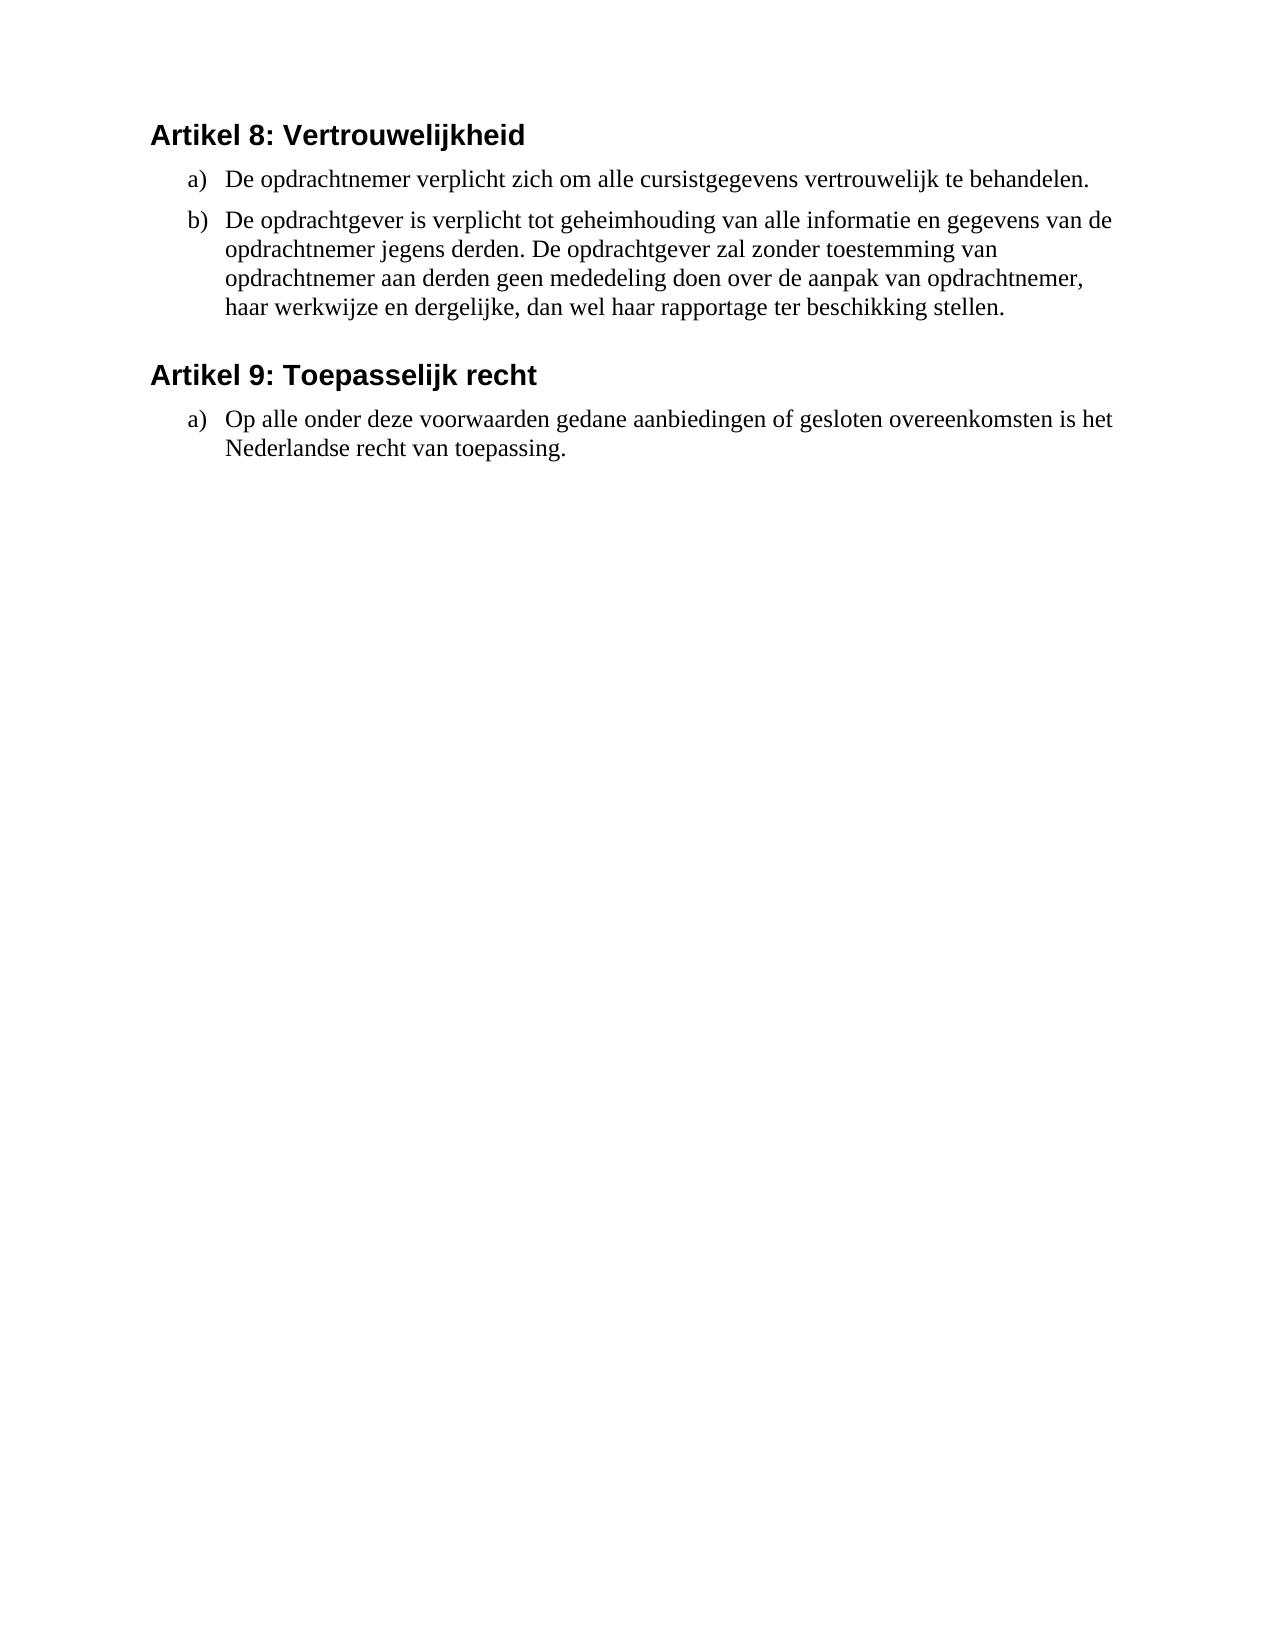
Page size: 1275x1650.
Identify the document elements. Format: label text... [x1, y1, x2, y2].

subtitle Artikel 9: Toepasselijk recht [150, 358, 1125, 391]
list De opdrachtnemer verplicht zich om alle cursistgegevens vertrouwelijk te behandelen. [187, 164, 1125, 193]
list De opdrachtgever is verplicht tot geheimhouding van alle informatie en gegevens van de opdrachtnemer jegens derden. De opdrachtgever zal zonder toestemming van opdrachtnemer aan derden geen mededeling doen over de aanpak van opdrachtnemer, haar werkwijze en dergelijke, dan wel haar rapportage ter beschikking stellen. [187, 205, 1125, 320]
list Op alle onder deze voorwaarden gedane aanbiedingen of gesloten overeenkomsten is het Nederlandse recht van toepassing. [187, 404, 1125, 461]
subtitle Artikel 8: Vertrouwelijkheid [150, 118, 1125, 152]
